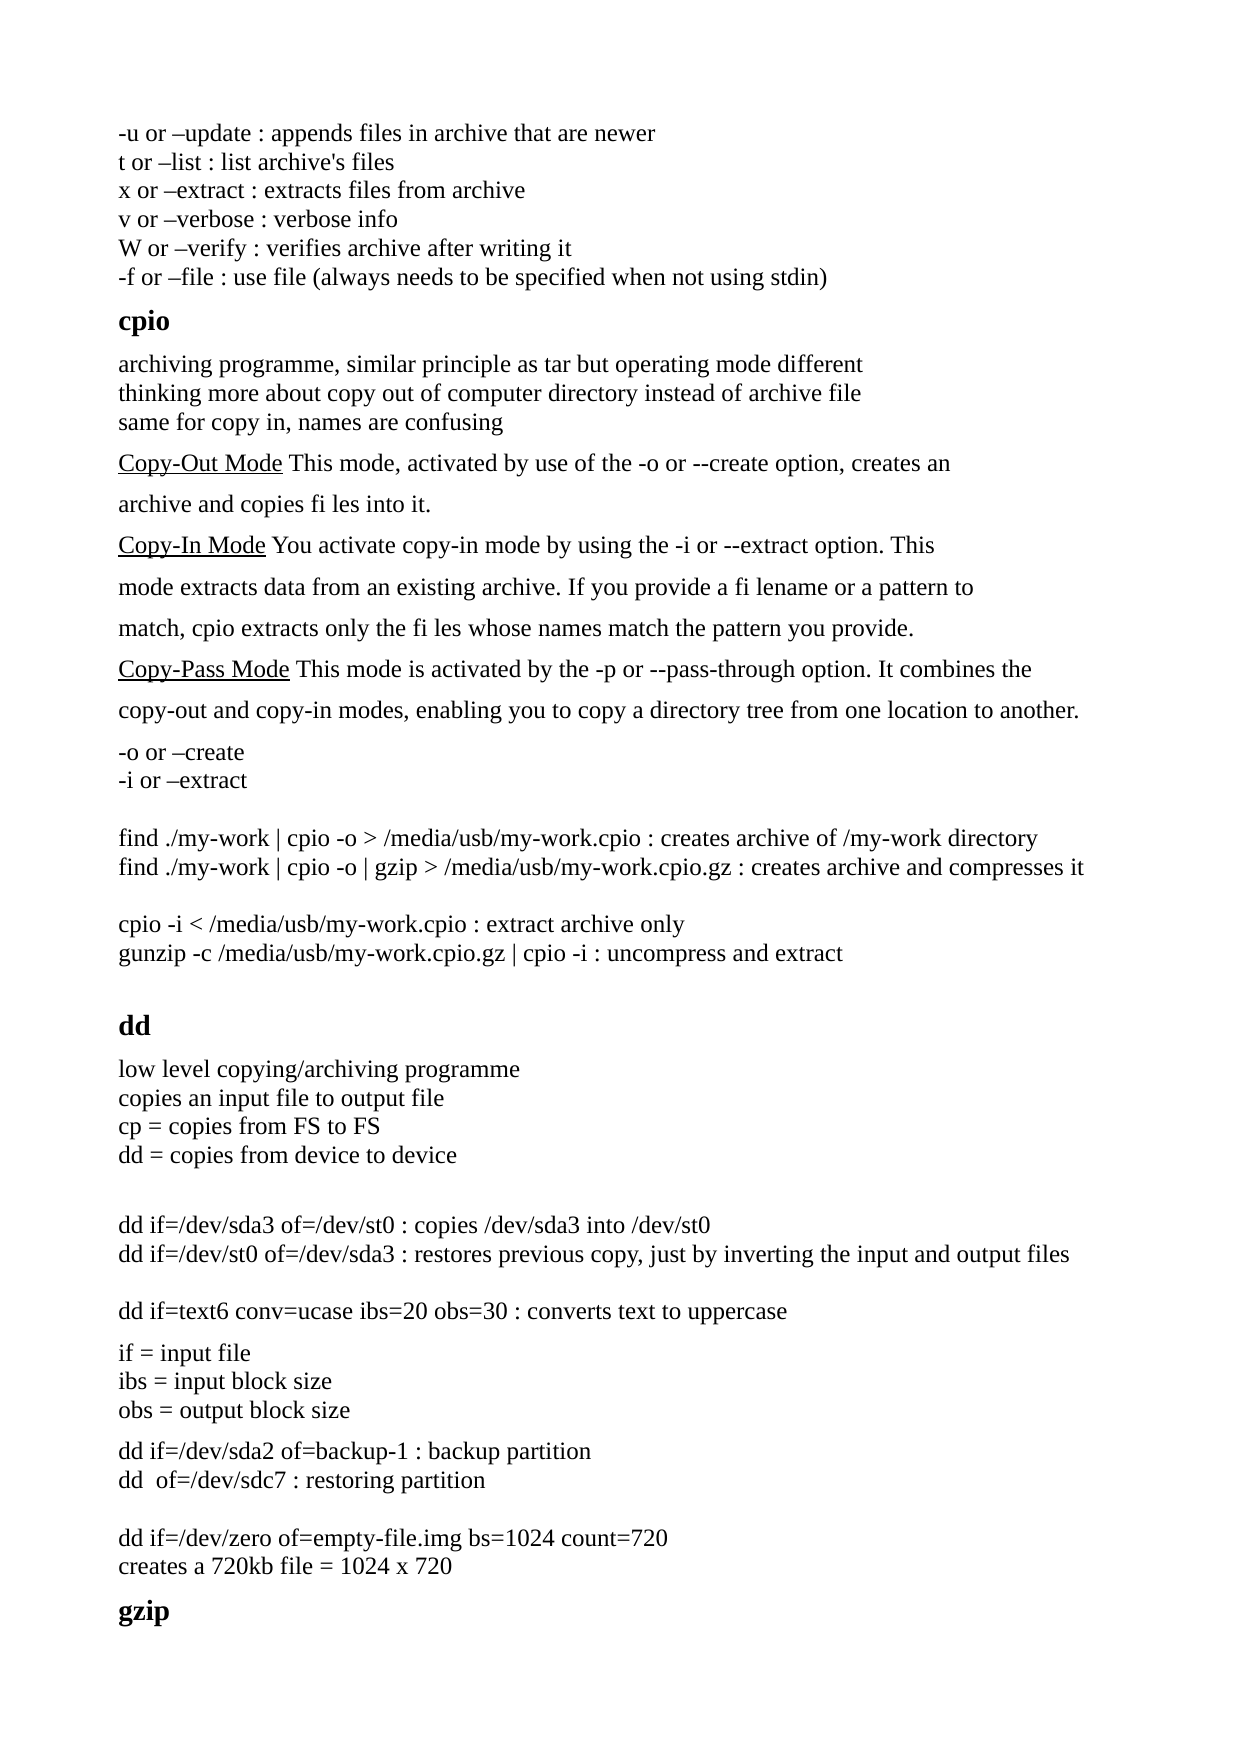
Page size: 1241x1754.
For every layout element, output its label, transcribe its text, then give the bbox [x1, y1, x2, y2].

text archiving programme, similar principle as tar but operating mode different thinking more about copy out of computer directory instead of archive file same for copy in, names are confusing [118, 349, 1122, 435]
text dd if=/dev/sda3 of=/dev/st0 : copies /dev/sda3 into /dev/st0 dd if=/dev/st0 of=/dev/sda3 : restores previous copy, just by inverting the input and output files dd if=text6 conv=ucase ibs=20 obs=30 : converts text to uppercase [118, 1181, 1122, 1325]
text Copy-Out Mode This mode, activated by use of the -o or --create option, creates an [118, 448, 1122, 477]
text -o or –create -i or –extract find ./my-work | cpio -o > /media/usb/my-work.cpio : creates archive of /my-work directory find ./my-work | cpio -o | gzip > /media/usb/my-work.cpio.gz : creates archive and compresses it cpio -i < /media/usb/my-work.cpio : extract archive only gunzip -c /media/usb/my-work.cpio.gz | cpio -i : uncompress and extract [118, 737, 1122, 995]
text archive and copies fi les into it. [118, 489, 1122, 518]
text if = input file ibs = input block size obs = output block size [118, 1338, 1122, 1424]
text Copy-Pass Mode This mode is activated by the -p or --pass-through option. It combines the [118, 654, 1122, 683]
text low level copying/archiving programme copies an input file to output file cp = copies from FS to FS dd = copies from device to device [118, 1054, 1122, 1169]
text mode extracts data from an existing archive. If you provide a fi lename or a pattern to [118, 572, 1122, 600]
text dd if=/dev/sda2 of=backup-1 : backup partition dd of=/dev/sdc7 : restoring partition [118, 1436, 1122, 1494]
text dd if=/dev/zero of=empty-file.img bs=1024 count=720 creates a 720kb file = 1024 x 720 [118, 1494, 1122, 1580]
text Copy-In Mode You activate copy-in mode by using the -i or --extract option. This [118, 530, 1122, 559]
text match, cpio extracts only the fi les whose names match the pattern you provide. [118, 613, 1122, 642]
text dd [118, 1008, 1122, 1041]
text cpio [118, 303, 1122, 337]
text -u or –update : appends files in archive that are newer t or –list : list archive's files x or –extract : extracts files from archive v or –verbose : verbose info W or –verify : verifies archive after writing it -f or –file : use file (always needs to be specified when not using stdin) [118, 118, 1122, 291]
text copy-out and copy-in modes, enabling you to copy a directory tree from one location to another. [118, 695, 1122, 724]
text gzip [118, 1593, 1122, 1626]
